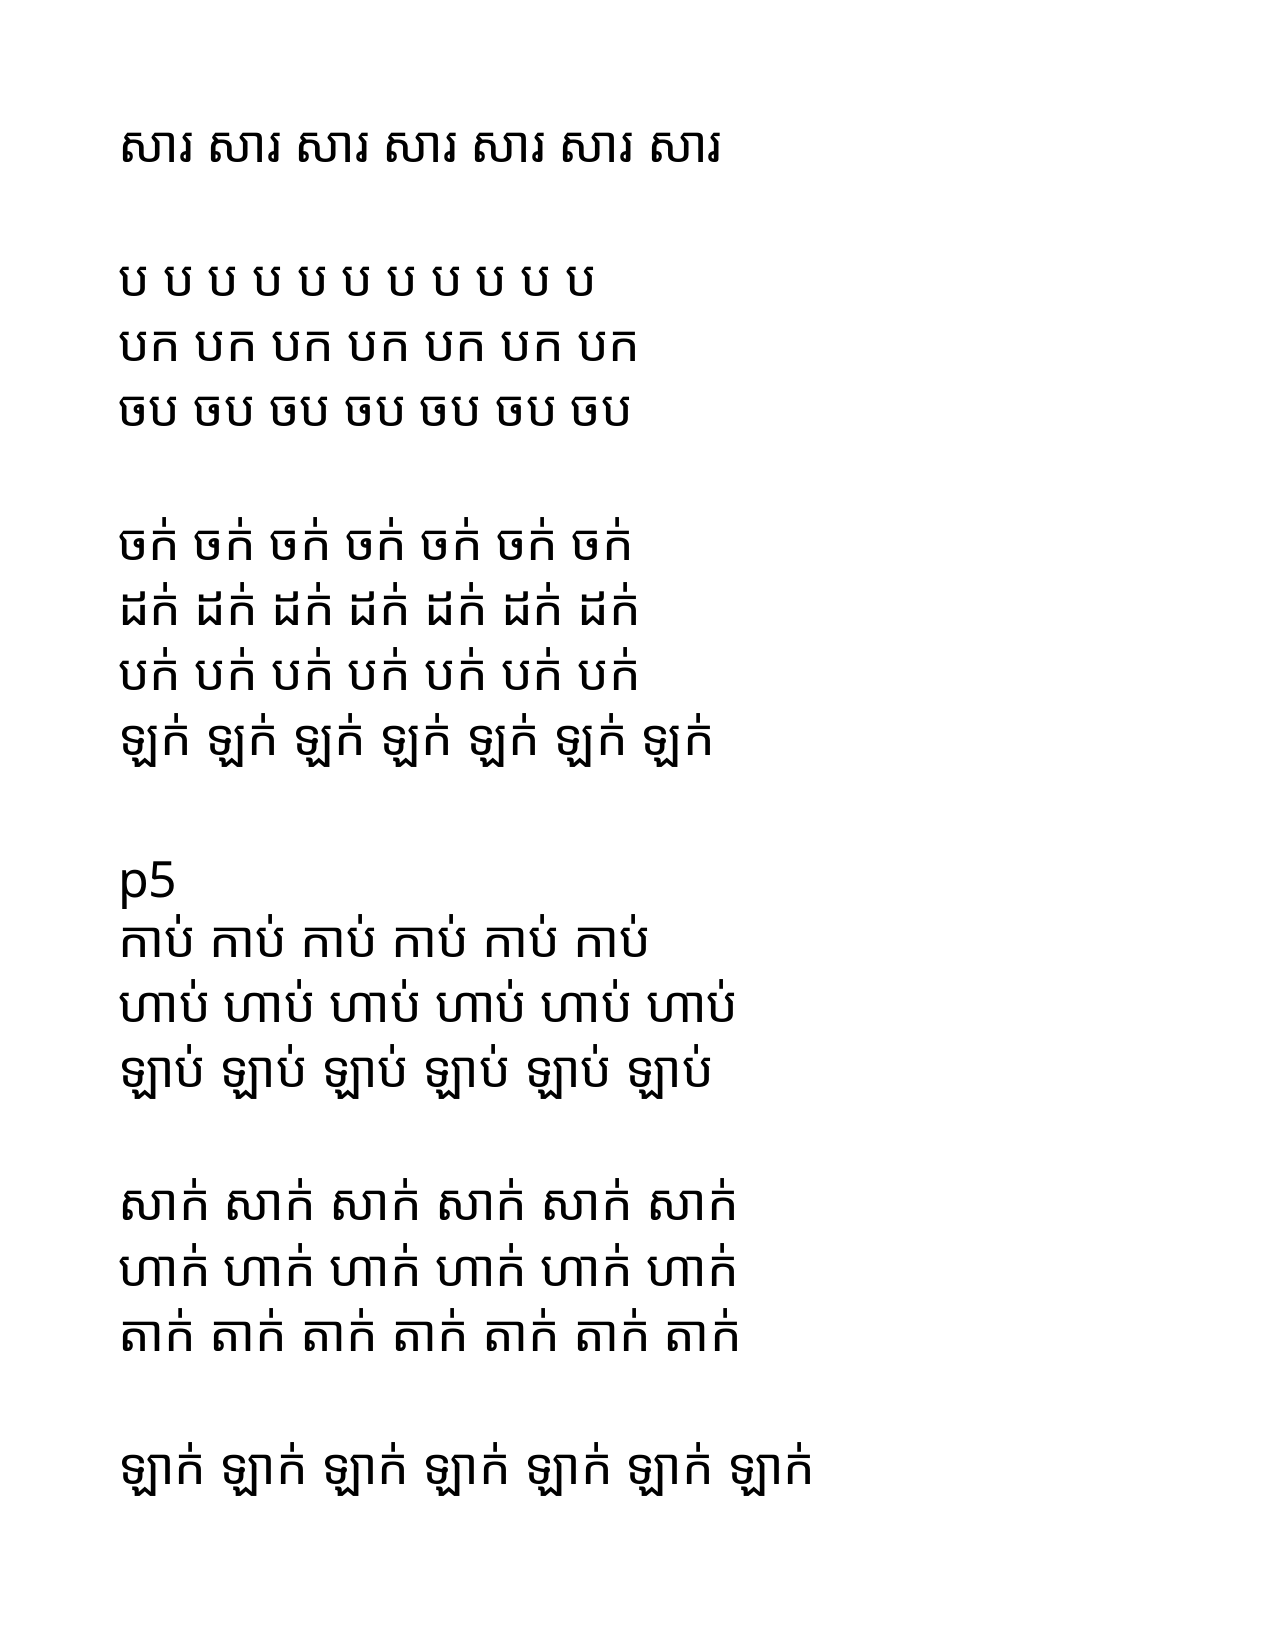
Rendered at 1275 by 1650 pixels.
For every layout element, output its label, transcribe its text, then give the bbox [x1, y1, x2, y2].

text ឡាក់ ឡាក់ ឡាក់ ឡាក់ ឡាក់ ឡាក់ ឡាក់ [118, 1440, 1157, 1505]
text កាប់ កាប់ កាប់ កាប់ កាប់ កាប់ [118, 912, 1157, 977]
text p5 [118, 844, 1157, 912]
text ហាប់ ហាប់ ហាប់ ហាប់ ហាប់ ហាប់ [118, 977, 1157, 1043]
text សារ សារ សារ សារ សារ សារ សារ [118, 118, 1157, 183]
text ដក់ ដក់ ដក់ ដក់ ដក់ ដក់ ដក់ [118, 580, 1157, 646]
text បក បក បក បក បក បក បក [118, 317, 1157, 382]
text ឡាប់ ឡាប់ ឡាប់ ឡាប់ ឡាប់ ឡាប់ [118, 1043, 1157, 1108]
text សាក់ សាក់ សាក់ សាក់ សាក់ សាក់ [118, 1176, 1157, 1241]
text ប ប ប ប ប ប ប ប ប ប ប [118, 251, 1157, 317]
text បក់ បក់ បក់ បក់ បក់ បក់ បក់ [118, 646, 1157, 711]
text ហាក់ ហាក់ ហាក់ ហាក់ ហាក់ ហាក់ [118, 1241, 1157, 1306]
text តាក់ តាក់ តាក់ តាក់ តាក់ តាក់ តាក់ [118, 1306, 1157, 1372]
text ចប ចប ចប ចប ចប ចប ចប [118, 382, 1157, 447]
text ឡក់ ឡក់ ឡក់ ឡក់ ឡក់ ឡក់ ឡក់ [118, 711, 1157, 776]
text ចក់ ចក់ ចក់ ចក់ ចក់ ចក់ ចក់ [118, 515, 1157, 580]
